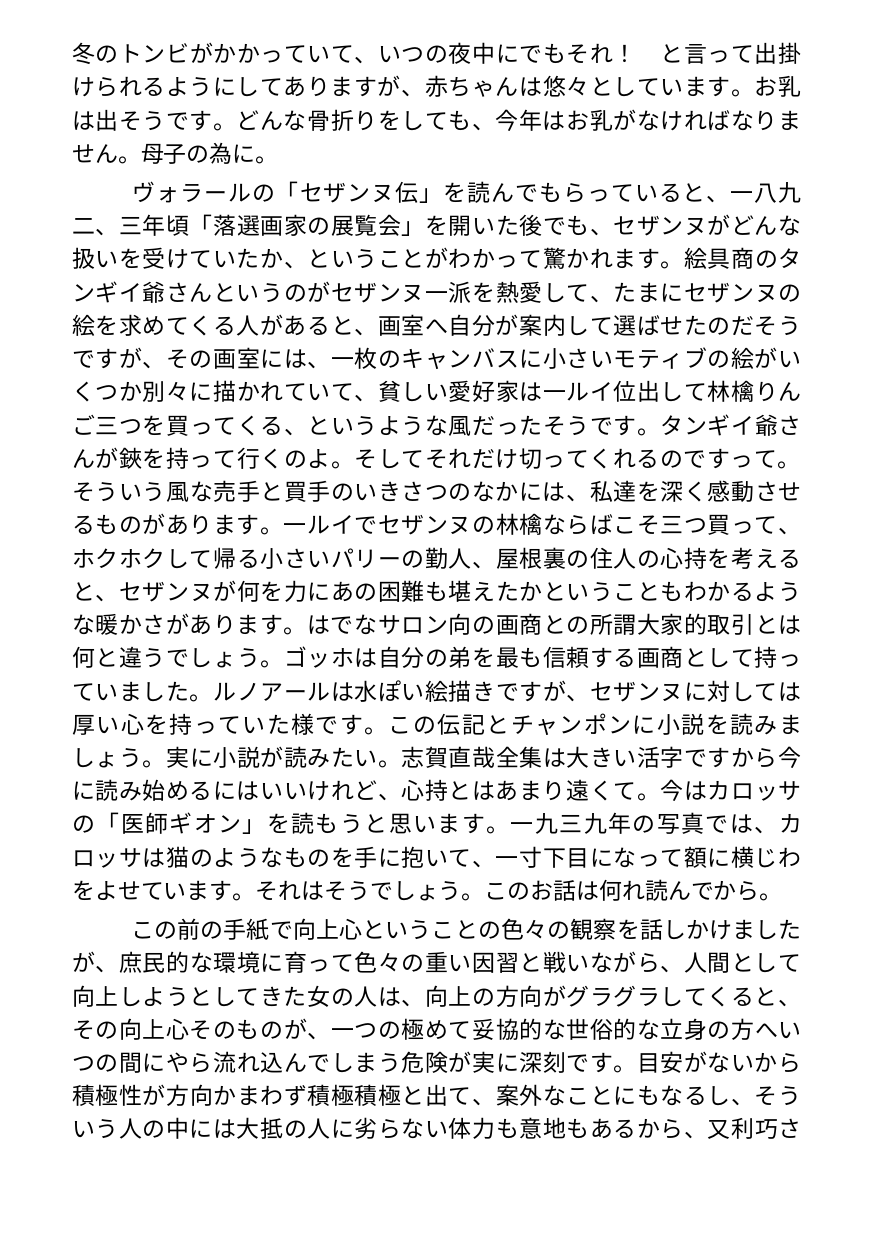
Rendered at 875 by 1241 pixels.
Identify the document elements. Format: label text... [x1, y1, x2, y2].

text この前の手紙で向上心ということの色々の観察を話しかけましたが、庶民的な環境に育って色々の重い因習と戦いながら、人間として向上しようとしてきた女の人は、向上の方向がグラグラしてくると、その向上心そのものが、一つの極めて妥協的な世俗的な立身の方へいつの間にやら流れ込んでしまう危険が実に深刻です。目安がないから積極性が方向かまわず積極積極と出て、案外なことにもなるし、そういう人の中には大抵の人に劣らない体力も意地もあるから、又利巧さ [72, 912, 802, 1144]
text 冬のトンビがかかっていて、いつの夜中にでもそれ！ と言って出掛けられるようにしてありますが、赤ちゃんは悠々としています。お乳は出そうです。どんな骨折りをしても、今年はお乳がなければなりません。母子の為に。 [72, 36, 802, 169]
text ヴォラールの「セザンヌ伝」を読んでもらっていると、一八九二、三年頃「落選画家の展覧会」を開いた後でも、セザンヌがどんな扱いを受けていたか、ということがわかって驚かれます。絵具商のタンギイ爺さんというのがセザンヌ一派を熱愛して、たまにセザンヌの絵を求めてくる人があると、画室へ自分が案内して選ばせたのだそうですが、その画室には、一枚のキャンバスに小さいモティブの絵がいくつか別々に描かれていて、貧しい愛好家は一ルイ位出して林檎りんご三つを買ってくる、というような風だったそうです。タンギイ爺さんが鋏を持って行くのよ。そしてそれだけ切ってくれるのですって。そういう風な売手と買手のいきさつのなかには、私達を深く感動させるものがあります。一ルイでセザンヌの林檎ならばこそ三つ買って、ホクホクして帰る小さいパリーの勤人、屋根裏の住人の心持を考えると、セザンヌが何を力にあの困難も堪えたかということもわかるような暖かさがあります。はでなサロン向の画商との所謂大家的取引とは何と違うでしょう。ゴッホは自分の弟を最も信頼する画商として持っていました。ルノアールは水ぽい絵描きですが、セザンヌに対しては厚い心を持っていた様です。この伝記とチャンポンに小説を読みましょう。実に小説が読みたい。志賀直哉全集は大きい活字ですから今に読み始めるにはいいけれど、心持とはあまり遠くて。今はカロッサの「医師ギオン」を読もうと思います。一九三九年の写真では、カロッサは猫のようなものを手に抱いて、一寸下目になって額に横じわをよせています。それはそうでしょう。このお話は何れ読んでから。 [72, 175, 802, 906]
